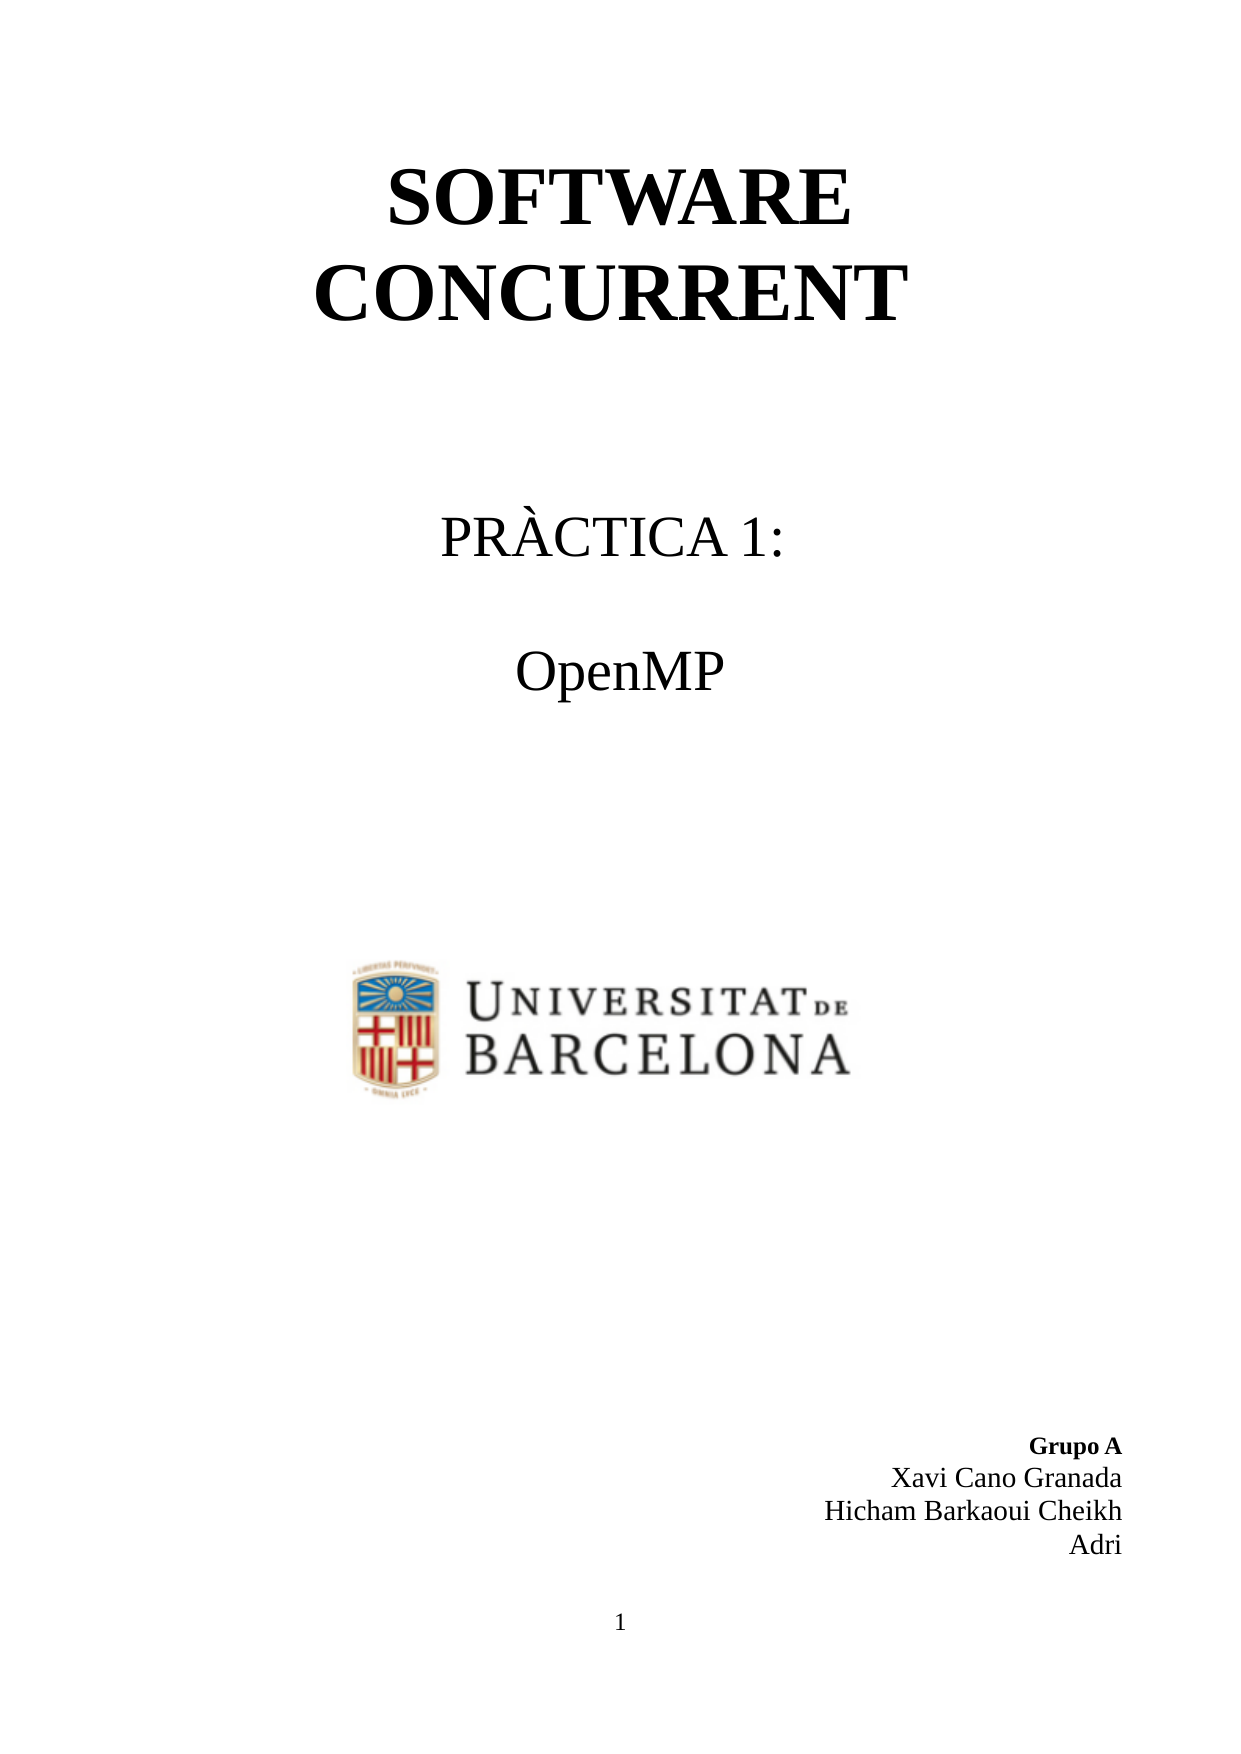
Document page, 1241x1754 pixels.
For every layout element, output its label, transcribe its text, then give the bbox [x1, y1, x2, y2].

text OpenMP [118, 636, 1122, 703]
text Adri [118, 1527, 1122, 1560]
text Grupo A [118, 1431, 1122, 1460]
text PRÀCTICA 1: [118, 501, 1122, 568]
text Xavi Cano Granada [118, 1460, 1122, 1493]
picture [331, 929, 871, 1108]
text Hicham Barkaoui Cheikh [118, 1493, 1122, 1527]
text SOFTWARE CONCURRENT [118, 147, 1122, 338]
